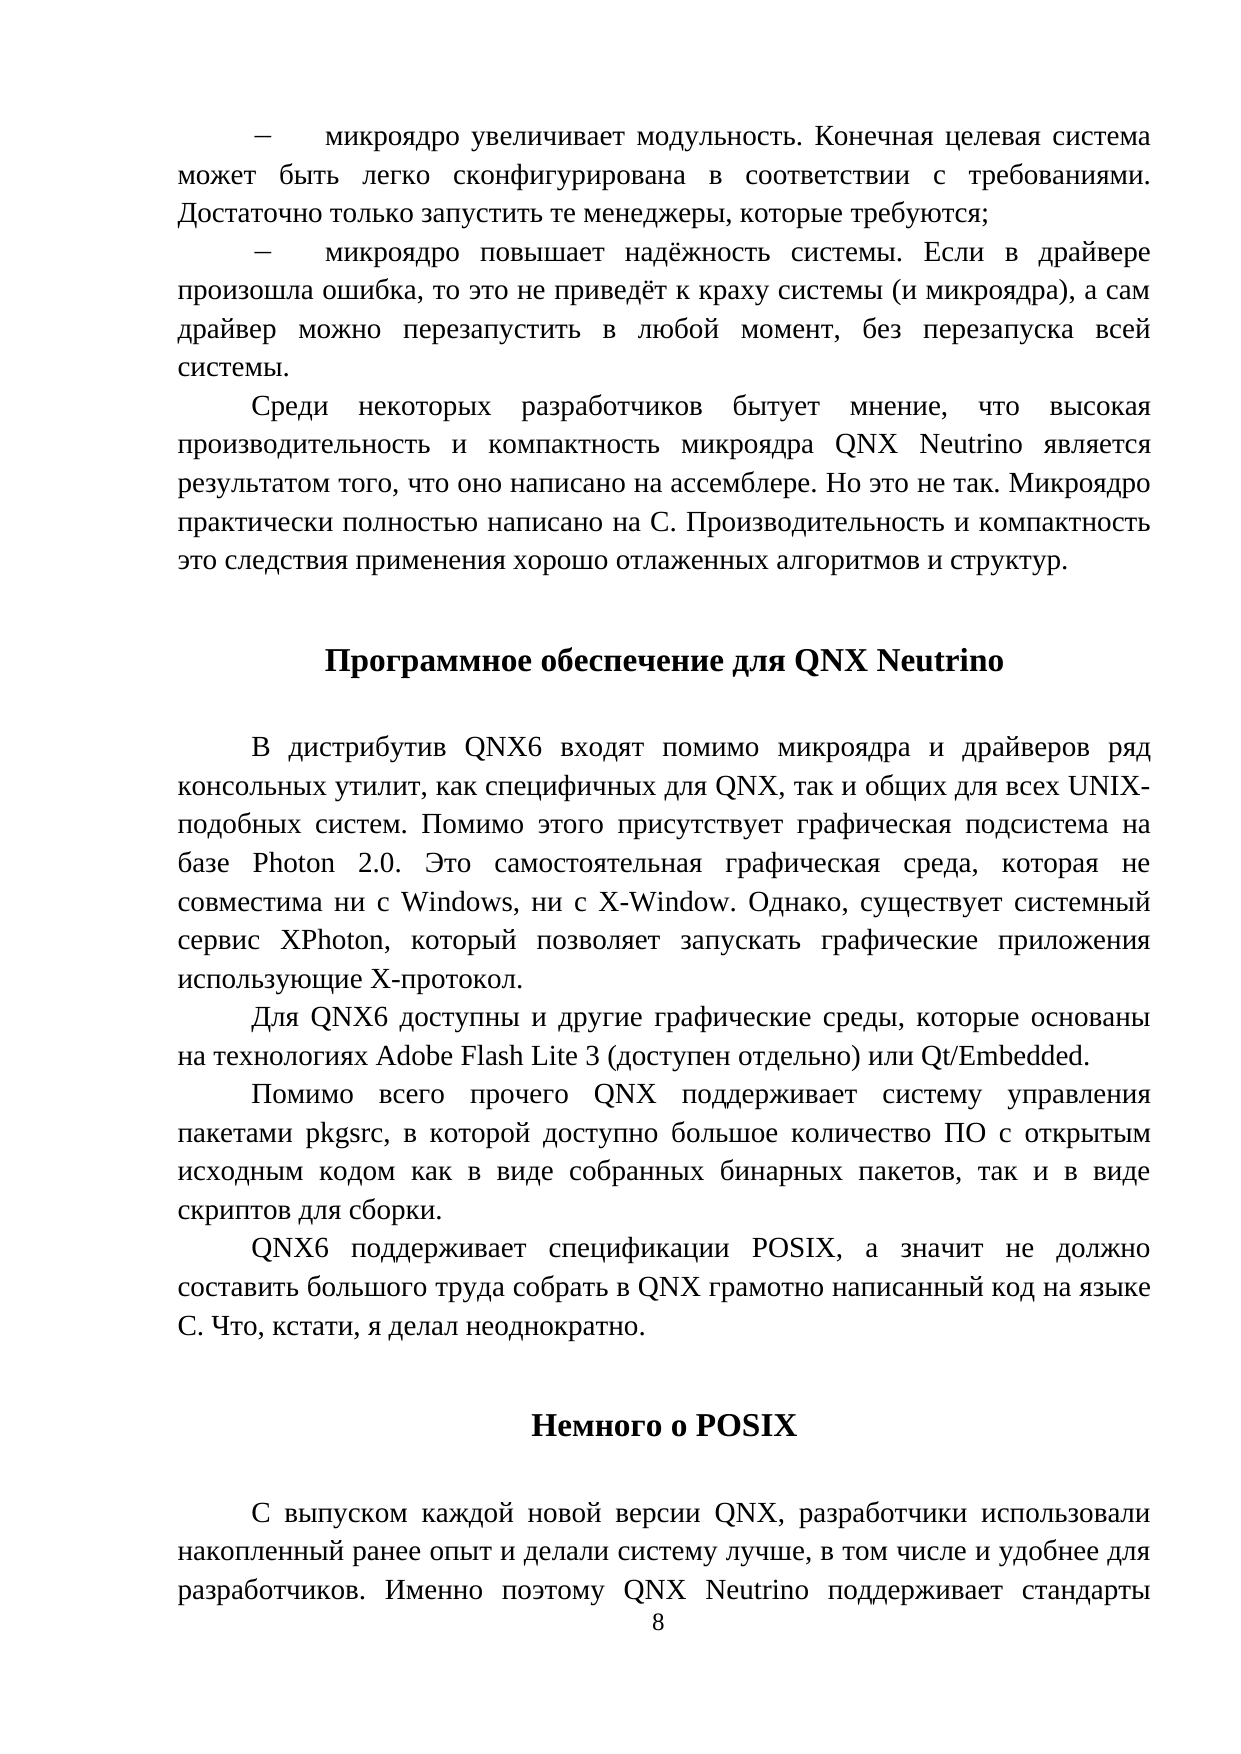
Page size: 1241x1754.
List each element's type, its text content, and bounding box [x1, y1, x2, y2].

subtitle Немного о POSIX [177, 1406, 1152, 1444]
text С выпуском каждой новой версии QNX, разработчики использовали накопленный ранее опыт и делали систему лучше, в том числе и удобнее для разработчиков. Именно поэтому QNX Neutrino поддерживает стандарты [177, 1495, 1152, 1606]
subtitle Программное обеспечение для QNX Neutrino [177, 640, 1152, 678]
text Среди некоторых разработчиков бытует мнение, что высокая производительность и компактность микроядра QNX Neutrino является результатом того, что оно написано на ассемблере. Но это не так. Микроядро практически полностью написано на C. Производительность и компактность это следствия применения хорошо отлаженных алгоритмов и структур. [177, 388, 1152, 576]
text В дистрибутив QNX6 входят помимо микроядра и драйверов ряд консольных утилит, как специфичных для QNX, так и общих для всех UNIX-подобных систем. Помимо этого присутствует графическая подсистема на базе Photon 2.0. Это самостоятельная графическая среда, которая не совместима ни с Windows, ни с X-Window. Однако, существует системный сервис XPhoton, который позволяет запускать графические приложения использующие X-протокол. [177, 729, 1152, 994]
list микроядро повышает надёжность системы. Если в драйвере произошла ошибка, то это не приведёт к краху системы (и микроядра), а сам драйвер можно перезапустить в любой момент, без перезапуска всей системы. [177, 234, 1152, 383]
text Помимо всего прочего QNX поддерживает систему управления пакетами pkgsrc, в которой доступно большое количество ПО с открытым исходным кодом как в виде собранных бинарных пакетов, так и в виде скриптов для сборки. [177, 1076, 1152, 1226]
text QNX6 поддерживает спецификации POSIX, а значит не должно составить большого труда собрать в QNX грамотно написанный код на языке C. Что, кстати, я делал неоднократно. [177, 1231, 1152, 1341]
list микроядро увеличивает модульность. Конечная целевая система может быть легко сконфигурирована в соответствии с требованиями. Достаточно только запустить те менеджеры, которые требуются; [177, 118, 1152, 229]
text Для QNX6 доступны и другие графические среды, которые основаны на технологиях Adobe Flash Lite 3 (доступен отдельно) или Qt/Embedded. [177, 999, 1152, 1071]
